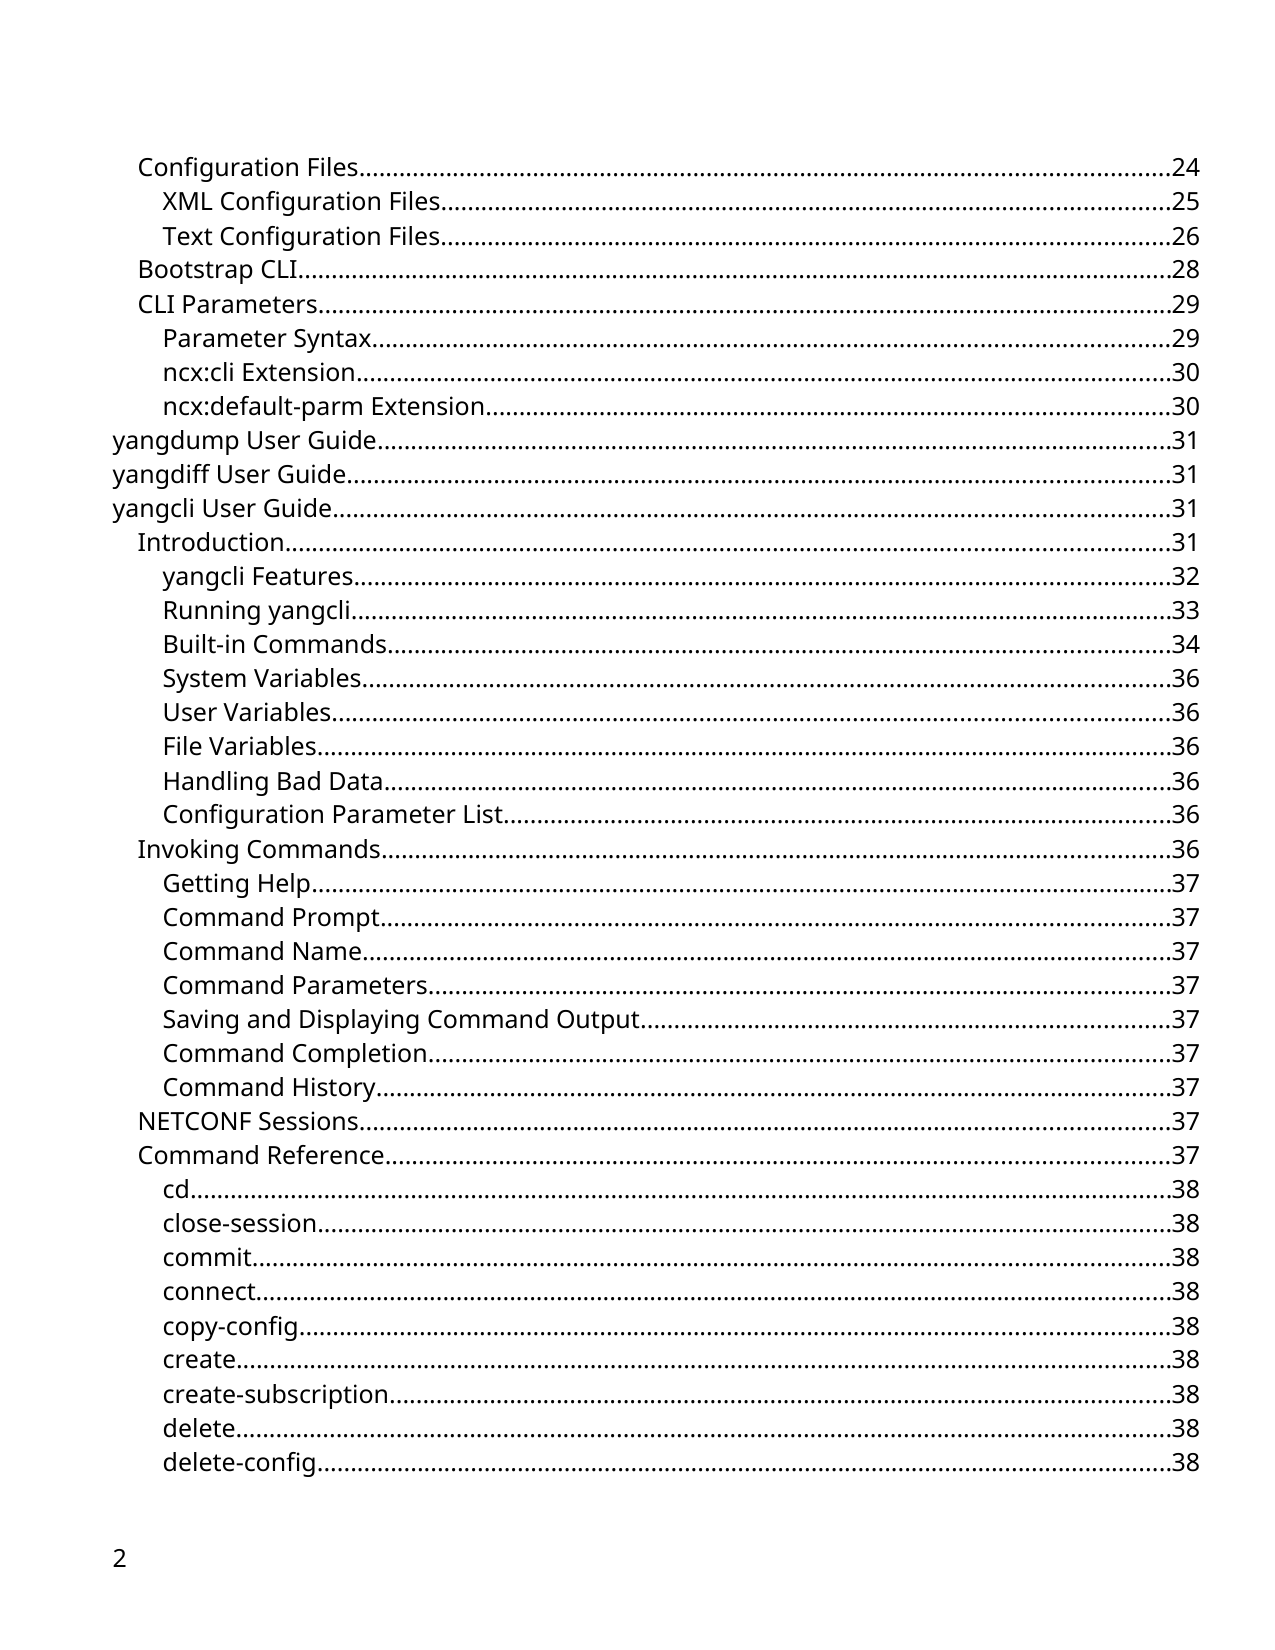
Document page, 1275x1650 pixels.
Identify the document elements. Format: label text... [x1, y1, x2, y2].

text yangdump User Guide 31 [112, 422, 1200, 457]
text yangcli Features 32 [162, 559, 1200, 593]
text System Variables 36 [162, 661, 1200, 695]
text Getting Help 37 [162, 865, 1200, 899]
text Text Configuration Files 26 [162, 218, 1200, 252]
text Command Name 37 [162, 933, 1200, 967]
text create 38 [162, 1342, 1200, 1376]
text ncx:cli Extension 30 [162, 354, 1200, 388]
text XML Configuration Files 25 [162, 184, 1200, 218]
text connect 38 [162, 1274, 1200, 1308]
text Bootstrap CLI 28 [137, 252, 1200, 286]
text copy-config 38 [162, 1308, 1200, 1342]
text create-subscription 38 [162, 1376, 1200, 1410]
text Built-in Commands 34 [162, 627, 1200, 661]
text Command Parameters 37 [162, 967, 1200, 1002]
text delete 38 [162, 1410, 1200, 1444]
text Saving and Displaying Command Output 37 [162, 1002, 1200, 1036]
text Command Prompt 37 [162, 899, 1200, 933]
text Command Completion 37 [162, 1036, 1200, 1070]
text Introduction 31 [137, 525, 1200, 559]
text Running yangcli 33 [162, 593, 1200, 627]
text close-session 38 [162, 1206, 1200, 1240]
text Parameter Syntax 29 [162, 320, 1200, 354]
text delete-config 38 [162, 1444, 1200, 1478]
text NETCONF Sessions 37 [137, 1104, 1200, 1138]
text Command Reference 37 [137, 1138, 1200, 1172]
text User Variables 36 [162, 695, 1200, 729]
text Configuration Files 24 [137, 150, 1200, 184]
text Configuration Parameter List 36 [162, 797, 1200, 831]
text File Variables 36 [162, 729, 1200, 763]
text ncx:default-parm Extension 30 [162, 388, 1200, 422]
text yangcli User Guide 31 [112, 491, 1200, 525]
text yangdiff User Guide 31 [112, 457, 1200, 491]
text CLI Parameters 29 [137, 286, 1200, 320]
text commit 38 [162, 1240, 1200, 1274]
text cd 38 [162, 1172, 1200, 1206]
text Command History 37 [162, 1070, 1200, 1104]
text Handling Bad Data 36 [162, 763, 1200, 797]
text Invoking Commands 36 [137, 831, 1200, 865]
